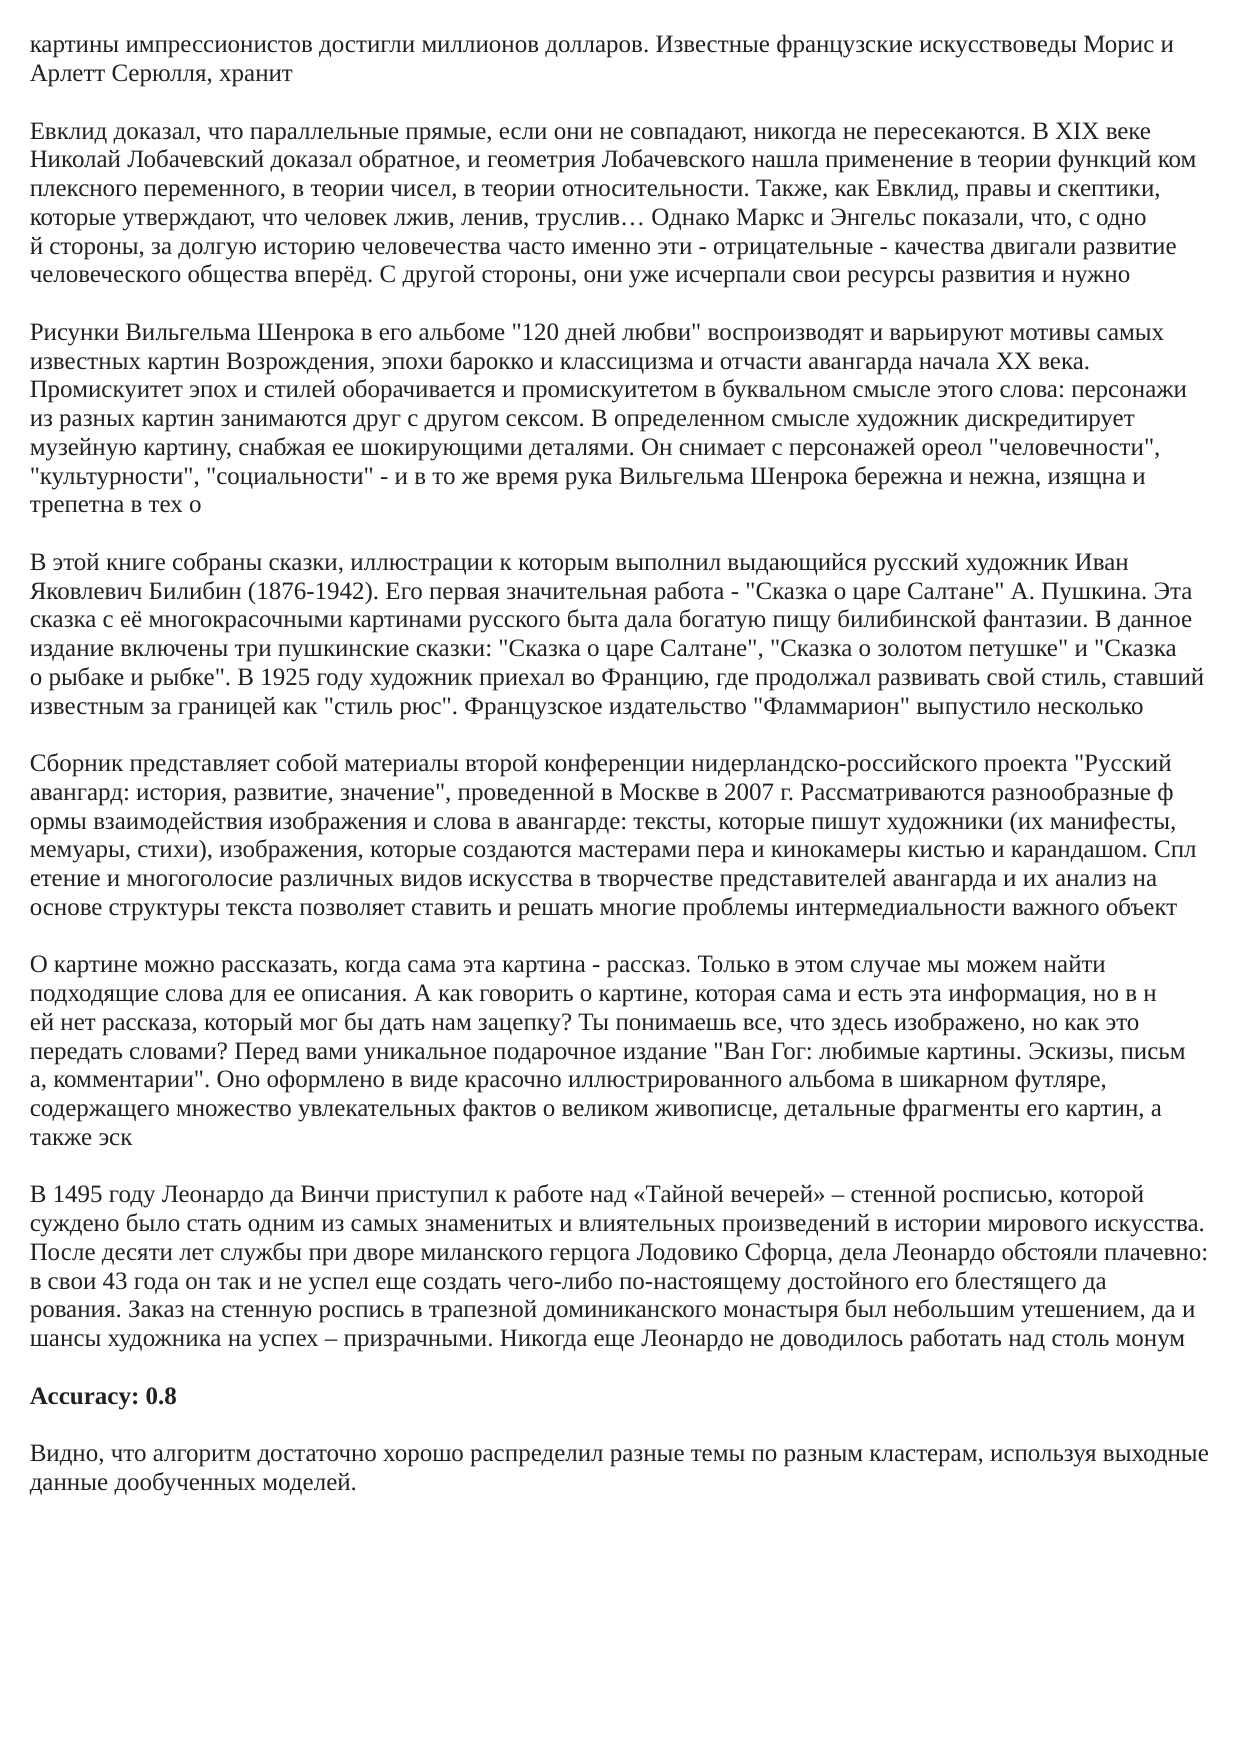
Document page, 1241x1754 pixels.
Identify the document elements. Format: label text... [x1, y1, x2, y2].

text ей нет рассказа, который мог бы дать нам зацепку? Ты понимаешь все, что здесь изображено, но как это передать словами? Перед вами уникальное подарочное издание "Ван Гог: любимые картины. Эскизы, письм [29, 1007, 1211, 1064]
text Сборник представляет собой материалы второй конференции нидерландско-российского проекта "Русский авангард: история, развитие, значение", проведенной в Москве в 2007 г. Рассматриваются разнообразные ф [29, 748, 1211, 806]
text а, комментарии". Оно оформлено в виде красочно иллюстрированного альбома в шикарном футляре, содержащего множество увлекательных фактов о великом живописце, детальные фрагменты его картин, а также эск [29, 1064, 1211, 1151]
text Евклид доказал, что параллельные прямые, если они не совпадают, никогда не пересекаются. В XIX веке Николай Лобачевский доказал обратное, и геометрия Лобачевского нашла применение в теории функций ком [29, 116, 1211, 173]
text Рисунки Вильгельма Шенрока в его альбоме "120 дней любви" воспроизводят и варьируют мотивы самых известных картин Возрождения, эпохи барокко и классицизма и отчасти авангарда начала XX века. Промискуитет эпох и стилей оборачивается и промискуитетом в буквальном смысле этого слова: персонажи из разных картин занимаются друг с другом сексом. В определенном смысле художник дискредитирует музейную картину, снабжая ее шокирующими деталями. Он снимает с персонажей ореол "человечности", "культурности", "социальности" - и в то же время рука Вильгельма Шенрока бережна и нежна, изящна и трепетна в тех о [29, 317, 1211, 518]
text О картине можно рассказать, когда сама эта картина - рассказ. Только в этом случае мы можем найти подходящие слова для ее описания. А как говорить о картине, которая сама и есть эта информация, но в н [29, 949, 1211, 1007]
text После десяти лет службы при дворе миланского герцога Лодовико Сфорца, дела Леонардо обстояли плачевно: в свои 43 года он так и не успел еще создать чего-либо по-настоящему достойного его блестящего да [29, 1237, 1211, 1294]
text В 1495 году Леонардо да Винчи приступил к работе над «Тайной вечерей» – стенной росписью, которой суждено было стать одним из самых знаменитых и влиятельных произведений в истории мирового искусства. [29, 1179, 1211, 1237]
text рования. Заказ на стенную роспись в трапезной доминиканского монастыря был небольшим утешением, да и шансы художника на успех – призрачными. Никогда еще Леонардо не доводилось работать над столь монум [29, 1294, 1211, 1352]
text Видно, что алгоритм достаточно хорошо распределил разные темы по разным кластерам, используя выходные данные дообученных моделей. [29, 1438, 1211, 1496]
text В этой книге собраны сказки, иллюстрации к которым выполнил выдающийся русский художник Иван Яковлевич Билибин (1876-1942). Его первая значительная работа - "Сказка о царе Салтане" А. Пушкина. Эта сказка с её многокрасочными картинами русского быта дала богатую пищу билибинской фантазии. В данное издание включены три пушкинские сказки: "Сказка о царе Салтане", "Сказка о золотом петушке" и "Сказка [29, 547, 1211, 662]
text Accuracy: 0.8 [29, 1381, 1211, 1409]
text етение и многоголосие различных видов искусства в творчестве представителей авангарда и их анализ на основе структуры текста позволяет ставить и решать многие проблемы интермедиальности важного объект [29, 863, 1211, 921]
text й стороны, за долгую историю человечества часто именно эти - отрицательные - качества двигали развитие человеческого общества вперёд. С другой стороны, они уже исчерпали свои ресурсы развития и нужно [29, 231, 1211, 288]
text о рыбаке и рыбке". В 1925 году художник приехал во Францию, где продолжал развивать свой стиль, ставший известным за границей как "стиль рюс". Французское издательство "Фламмарион" выпустило несколько [29, 662, 1211, 719]
text картины импрессионистов достигли миллионов долларов. Известные французские искусствоведы Морис и Арлетт Серюлля, хранит [29, 29, 1211, 87]
text ормы взаимодействия изображения и слова в авангарде: тексты, которые пишут художники (их манифесты, мемуары, стихи), изображения, которые создаются мастерами пера и кинокамеры кистью и карандашом. Спл [29, 806, 1211, 863]
text плексного переменного, в теории чисел, в теории относительности. Также, как Евклид, правы и скептики, которые утверждают, что человек лжив, ленив, труслив… Однако Маркс и Энгельс показали, что, с одно [29, 173, 1211, 231]
